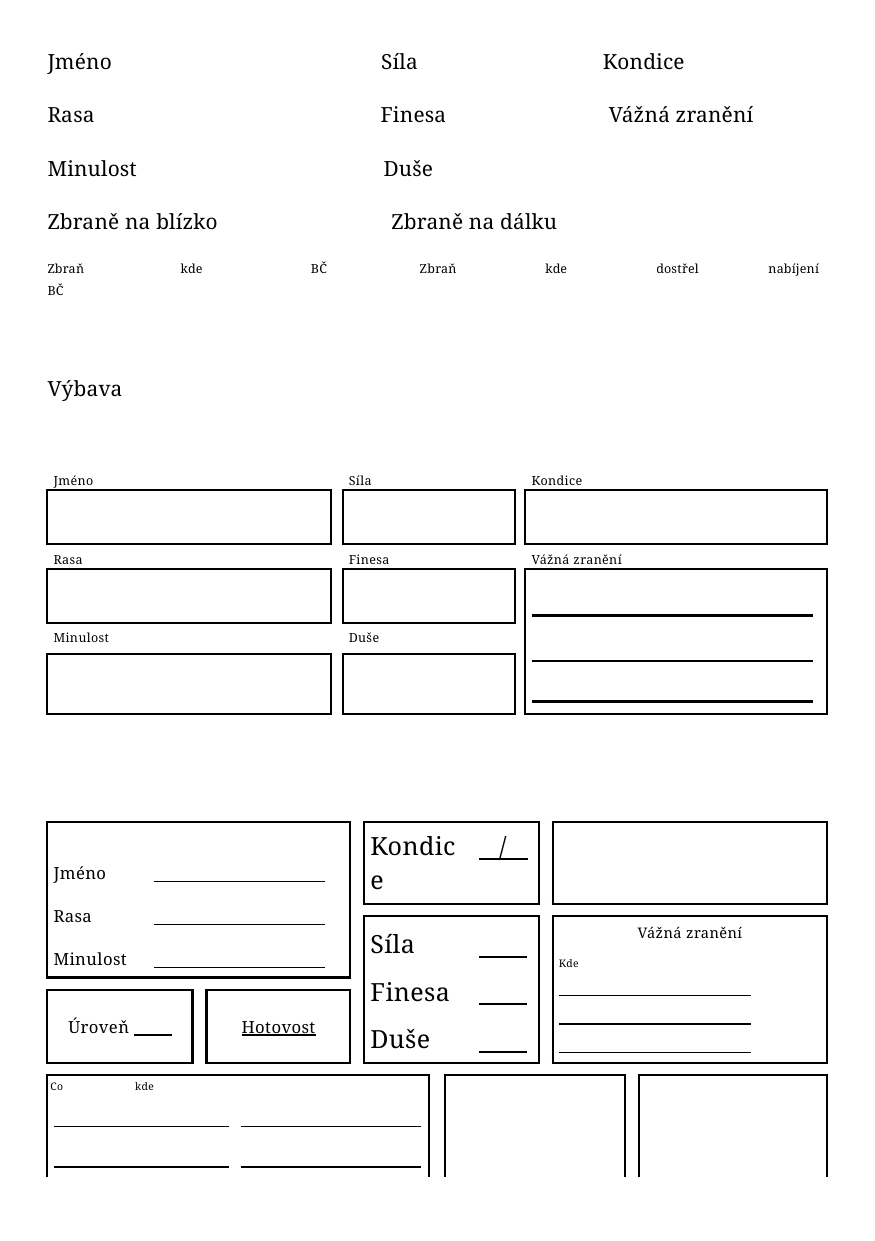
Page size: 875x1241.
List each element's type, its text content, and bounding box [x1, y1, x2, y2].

table_header Kondice [365, 823, 472, 903]
table_header Jméno [47, 466, 331, 489]
table_header Kondice [525, 466, 827, 489]
table_cell [526, 491, 826, 543]
table_cell [331, 622, 343, 653]
table_cell [48, 655, 330, 712]
table_cell [515, 543, 525, 568]
table_cell [48, 570, 330, 622]
table_cell [47, 979, 350, 989]
table_cell [640, 1096, 826, 1136]
table_cell [194, 989, 205, 1062]
table_cell [344, 655, 514, 712]
table_cell [473, 917, 538, 1062]
table_cell Vážná zranění [554, 917, 826, 949]
text Rasa Finesa Vážná zranění [47, 101, 827, 129]
table_header [554, 823, 826, 903]
table_header [515, 466, 525, 489]
table_cell [364, 905, 539, 915]
text Výbava [47, 374, 827, 402]
table_cell Finesa [343, 545, 515, 568]
table_cell [48, 1136, 234, 1177]
table_cell Vážná zranění [525, 545, 827, 568]
table_cell [332, 568, 342, 622]
table_cell [48, 1096, 234, 1136]
table_cell Síla Finesa Duše [365, 917, 472, 1062]
table_cell [526, 570, 826, 712]
table_cell Co kde [48, 1076, 428, 1096]
table_cell [47, 1062, 827, 1074]
table_cell [516, 489, 524, 543]
table_cell [344, 491, 514, 543]
table_cell [626, 1074, 638, 1177]
table_cell [640, 1076, 826, 1096]
table_cell [762, 949, 826, 1062]
table_header [148, 823, 349, 976]
table_cell [234, 1096, 428, 1136]
table_cell [553, 905, 827, 915]
text Minulost Duše [47, 154, 827, 182]
table_header Síla [343, 466, 515, 489]
table_cell Rasa [47, 545, 331, 568]
table_cell [446, 1096, 624, 1136]
table_cell [430, 1074, 444, 1177]
table_header [331, 466, 343, 489]
text Zbraně na blízko Zbraně na dálku [47, 207, 827, 235]
table_cell [332, 653, 342, 712]
table_cell [515, 622, 524, 653]
table_header / [473, 823, 538, 903]
text Zbraň kde BČ Zbraň kde dostřel nabíjení BČ [47, 260, 827, 299]
table_cell Kde [554, 949, 762, 1062]
table_cell [516, 653, 524, 712]
table_cell [332, 489, 342, 543]
table_cell Duše [343, 624, 515, 653]
table_cell Hotovost [208, 991, 349, 1062]
table_cell [446, 1076, 624, 1096]
text Jméno Síla Kondice [47, 47, 827, 76]
table_cell [344, 570, 514, 622]
table_cell [516, 568, 524, 622]
table_cell Úroveň [48, 991, 191, 1062]
table_cell [331, 543, 343, 568]
table_cell Minulost [47, 624, 331, 653]
table_cell [234, 1136, 428, 1177]
table_header [350, 821, 364, 1062]
table_cell [48, 491, 330, 543]
table_cell [640, 1136, 826, 1177]
table_header Jméno Rasa Minulost [48, 823, 148, 976]
table_header [539, 821, 553, 1062]
table_cell [446, 1136, 624, 1177]
